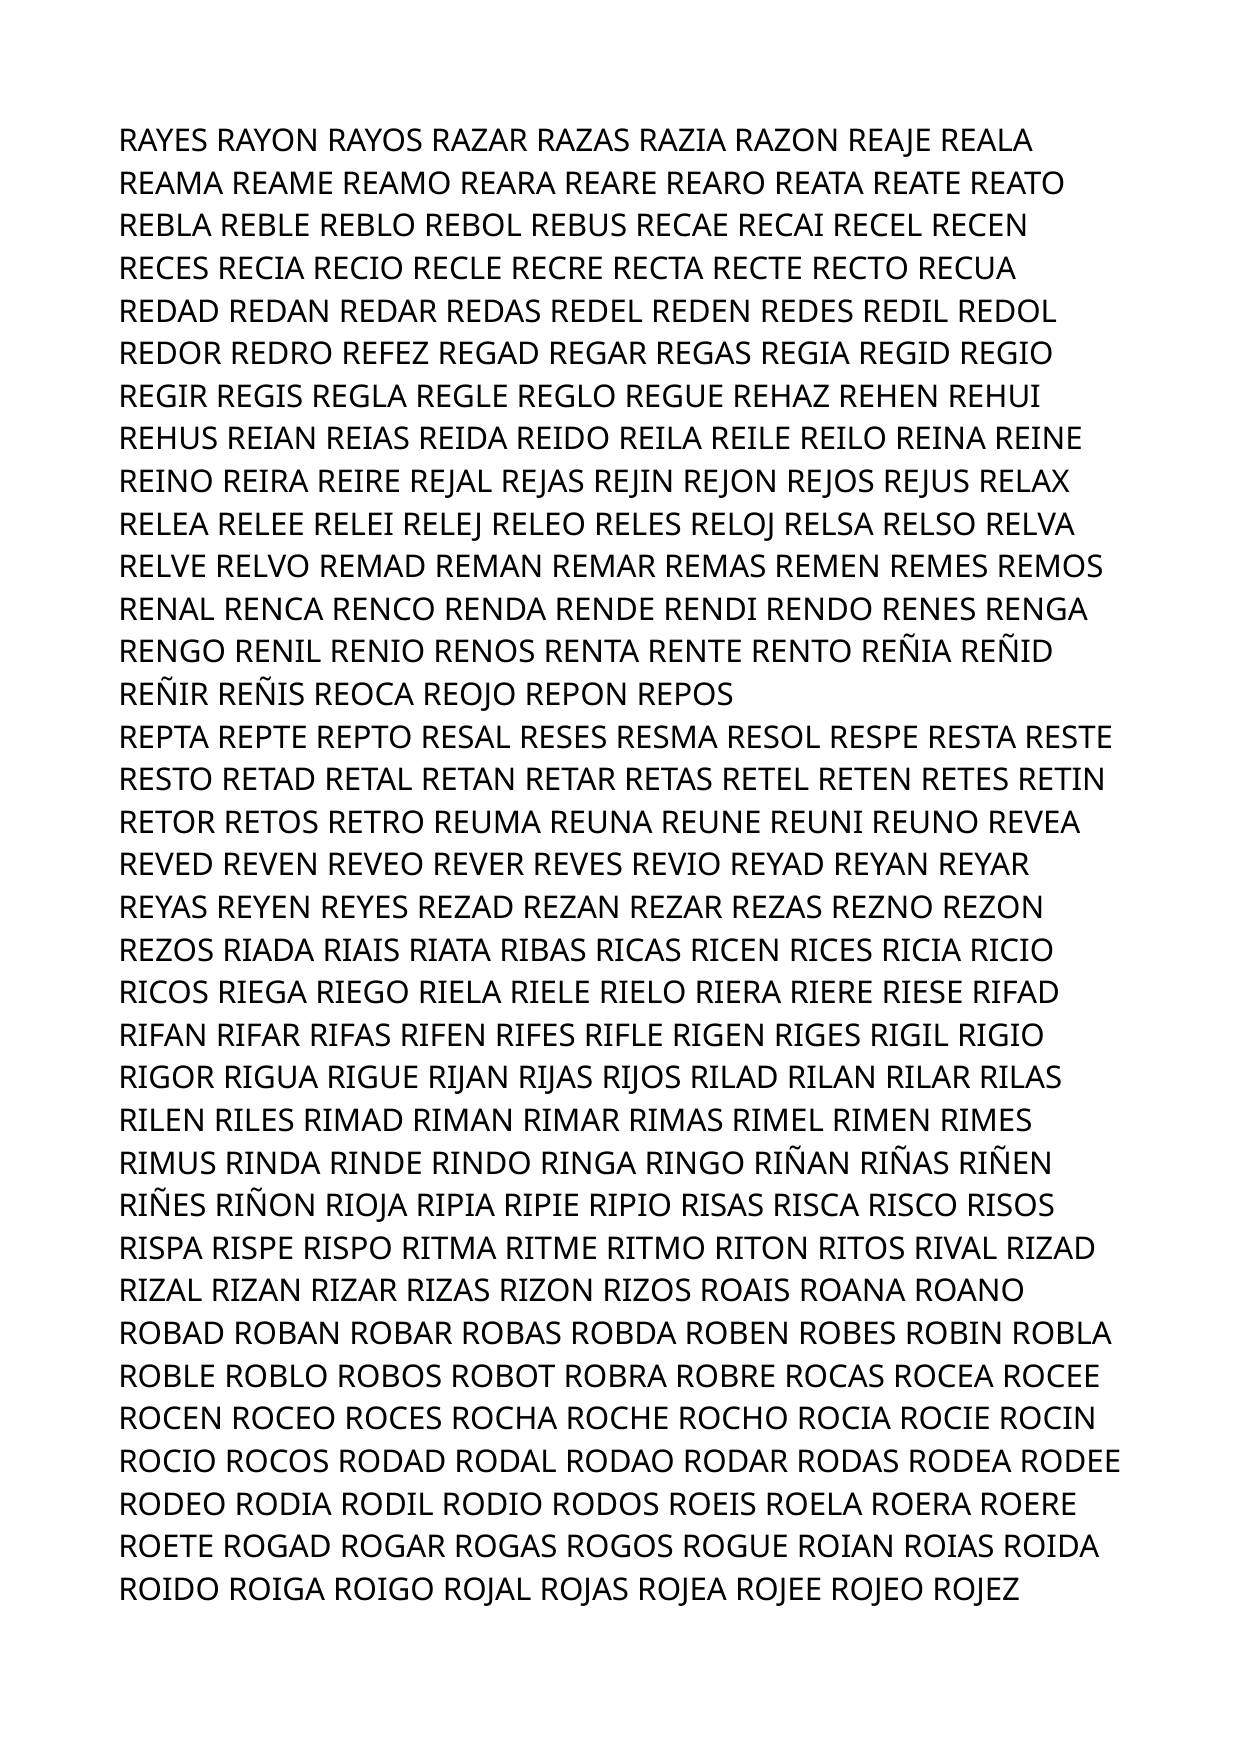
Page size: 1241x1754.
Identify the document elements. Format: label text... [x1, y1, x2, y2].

text RAYES RAYON RAYOS RAZAR RAZAS RAZIA RAZON REAJE REALA REAMA REAME REAMO REARA REARE REARO REATA REATE REATO REBLA REBLE REBLO REBOL REBUS RECAE RECAI RECEL RECEN RECES RECIA RECIO RECLE RECRE RECTA RECTE RECTO RECUA REDAD REDAN REDAR REDAS REDEL REDEN REDES REDIL REDOL REDOR REDRO REFEZ REGAD REGAR REGAS REGIA REGID REGIO REGIR REGIS REGLA REGLE REGLO REGUE REHAZ REHEN REHUI REHUS REIAN REIAS REIDA REIDO REILA REILE REILO REINA REINE REINO REIRA REIRE REJAL REJAS REJIN REJON REJOS REJUS RELAX RELEA RELEE RELEI RELEJ RELEO RELES RELOJ RELSA RELSO RELVA RELVE RELVO REMAD REMAN REMAR REMAS REMEN REMES REMOS RENAL RENCA RENCO RENDA RENDE RENDI RENDO RENES RENGA RENGO RENIL RENIO RENOS RENTA RENTE RENTO REÑIA REÑID REÑIR REÑIS REOCA REOJO REPON REPOS [118, 118, 1122, 714]
text REPTA REPTE REPTO RESAL RESES RESMA RESOL RESPE RESTA RESTE RESTO RETAD RETAL RETAN RETAR RETAS RETEL RETEN RETES RETIN RETOR RETOS RETRO REUMA REUNA REUNE REUNI REUNO REVEA REVED REVEN REVEO REVER REVES REVIO REYAD REYAN REYAR REYAS REYEN REYES REZAD REZAN REZAR REZAS REZNO REZON REZOS RIADA RIAIS RIATA RIBAS RICAS RICEN RICES RICIA RICIO RICOS RIEGA RIEGO RIELA RIELE RIELO RIERA RIERE RIESE RIFAD RIFAN RIFAR RIFAS RIFEN RIFES RIFLE RIGEN RIGES RIGIL RIGIO RIGOR RIGUA RIGUE RIJAN RIJAS RIJOS RILAD RILAN RILAR RILAS RILEN RILES RIMAD RIMAN RIMAR RIMAS RIMEL RIMEN RIMES RIMUS RINDA RINDE RINDO RINGA RINGO RIÑAN RIÑAS RIÑEN RIÑES RIÑON RIOJA RIPIA RIPIE RIPIO RISAS RISCA RISCO RISOS RISPA RISPE RISPO RITMA RITME RITMO RITON RITOS RIVAL RIZAD RIZAL RIZAN RIZAR RIZAS RIZON RIZOS ROAIS ROANA ROANO ROBAD ROBAN ROBAR ROBAS ROBDA ROBEN ROBES ROBIN ROBLA ROBLE ROBLO ROBOS ROBOT ROBRA ROBRE ROCAS ROCEA ROCEE ROCEN ROCEO ROCES ROCHA ROCHE ROCHO ROCIA ROCIE ROCIN ROCIO ROCOS RODAD RODAL RODAO RODAR RODAS RODEA RODEE RODEO RODIA RODIL RODIO RODOS ROEIS ROELA ROERA ROERE ROETE ROGAD ROGAR ROGAS ROGOS ROGUE ROIAN ROIAS ROIDA ROIDO ROIGA ROIGO ROJAL ROJAS ROJEA ROJEE ROJEO ROJEZ [118, 714, 1122, 1609]
